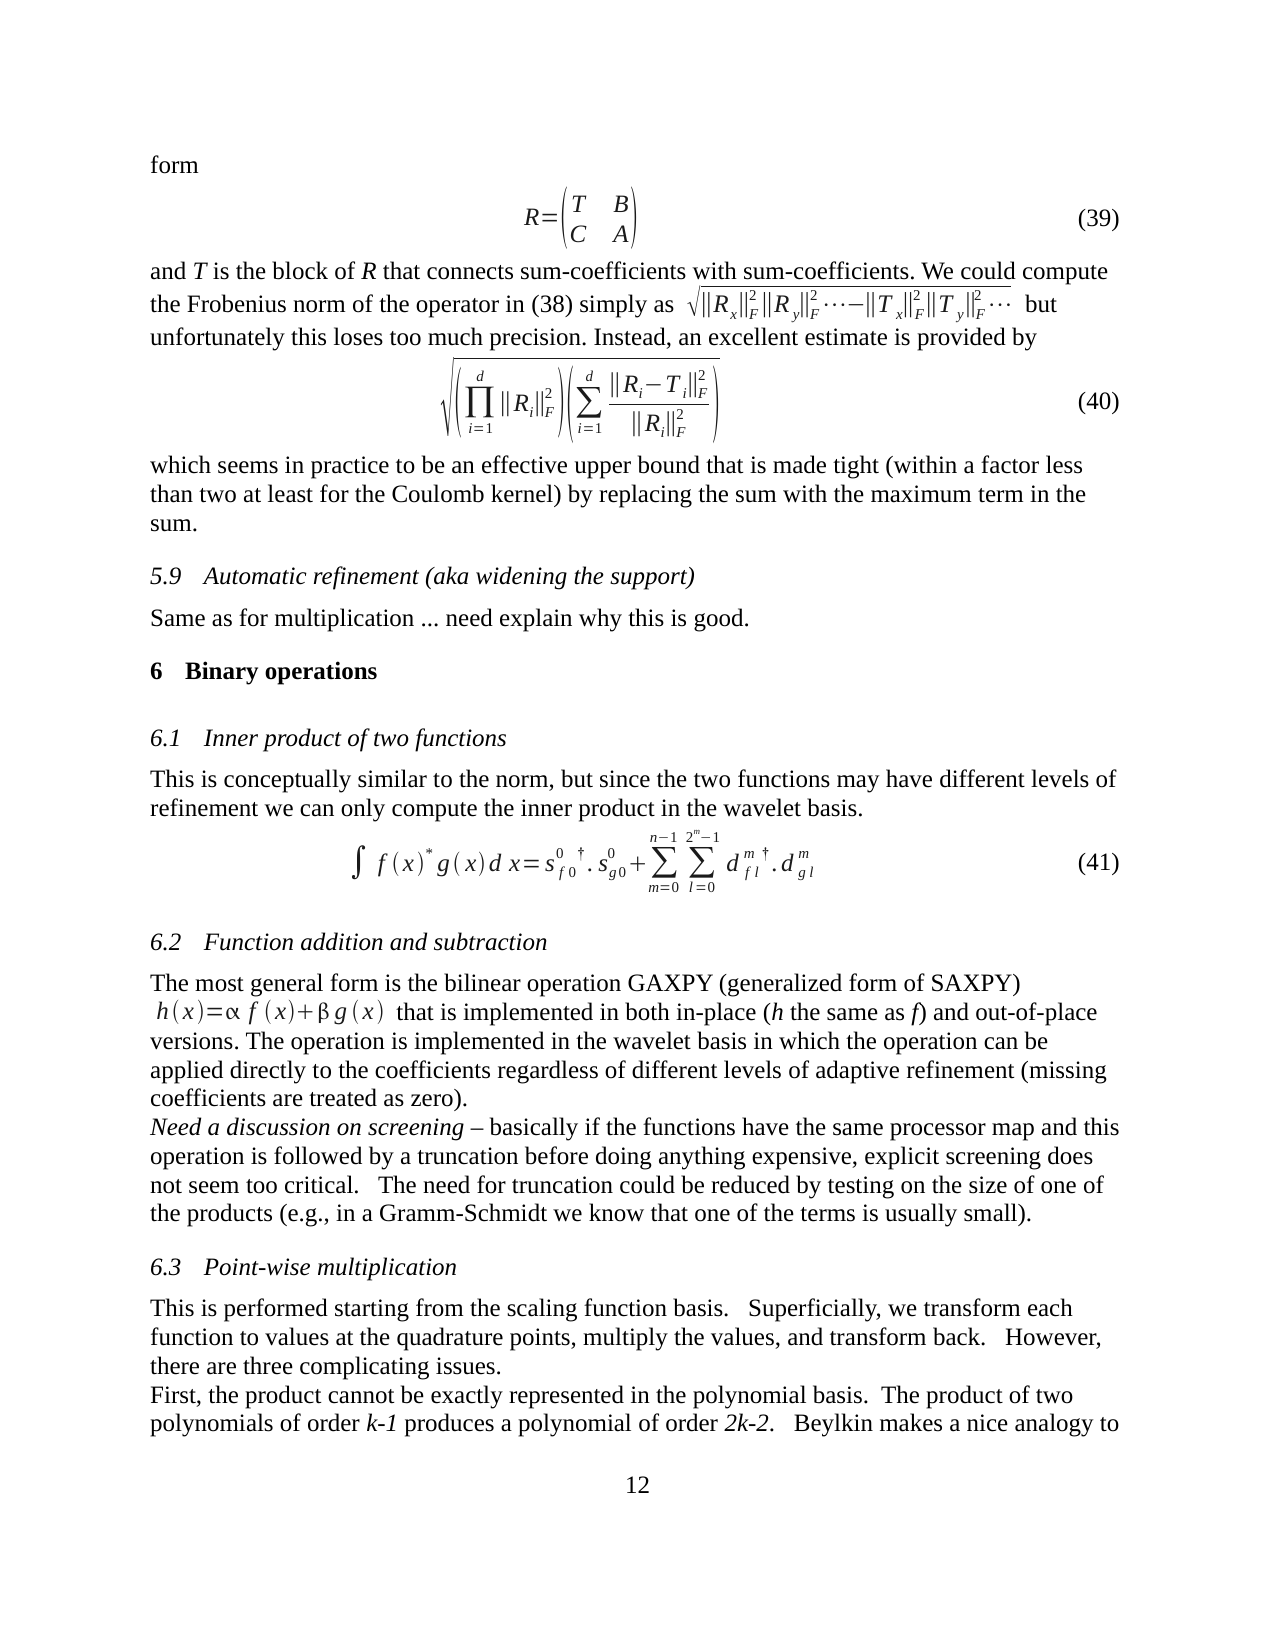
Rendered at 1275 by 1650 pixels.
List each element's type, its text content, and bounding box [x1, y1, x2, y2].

subtitle Inner product of two functions [150, 723, 1125, 751]
text form [150, 150, 1125, 179]
subtitle Binary operations [150, 656, 1125, 685]
table_header [150, 179, 1017, 256]
text Same as for multiplication ... need explain why this is good. [150, 603, 1125, 631]
text Need a discussion on screening – basically if the functions have the same processor map and this operation is followed by a truncation before doing anything expensive, explicit screening does not seem too critical. The need for truncation could be reduced by testing on the size of one of the products (e.g., in a Gramm-Schmidt we know that one of the terms is usually small). [150, 1112, 1125, 1227]
text This is performed starting from the scaling function basis. Superficially, we transform each function to values at the quadrature points, multiply the values, and transform back. However, there are three complicating issues. [150, 1293, 1125, 1380]
text First, the product cannot be exactly represented in the polynomial basis. The product of two polynomials of order k-1 produces a polynomial of order 2k-2. Beylkin makes a nice analogy to [150, 1380, 1125, 1437]
text This is conceptually similar to the norm, but since the two functions may have different levels of refinement we can only compute the inner product in the wavelet basis. [150, 764, 1125, 821]
subtitle Point-wise multiplication [150, 1252, 1125, 1281]
text and T is the block of R that connects sum-coefficients with sum-coefficients. We could compute the Frobenius norm of the operator in (38) simply as but unfortunately this loses too much precision. Instead, an excellent estimate is provided by [150, 256, 1125, 351]
table_header (40) [1017, 351, 1125, 450]
subtitle Automatic refinement (aka widening the support) [150, 561, 1125, 590]
subtitle Function addition and subtraction [150, 927, 1125, 956]
table_header (39) [1017, 179, 1125, 256]
table_header [150, 351, 1017, 450]
table_header (41) [1017, 821, 1125, 902]
text The most general form is the bilinear operation GAXPY (generalized form of SAXPY) that is implemented in both in-place (h the same as f) and out-of-place versions. The operation is implemented in the wavelet basis in which the operation can be applied directly to the coefficients regardless of different levels of adaptive refinement (missing coefficients are treated as zero). [150, 968, 1125, 1112]
text which seems in practice to be an effective upper bound that is made tight (within a factor less than two at least for the Coulomb kernel) by replacing the sum with the maximum term in the sum. [150, 450, 1125, 536]
table_header [150, 821, 1017, 902]
